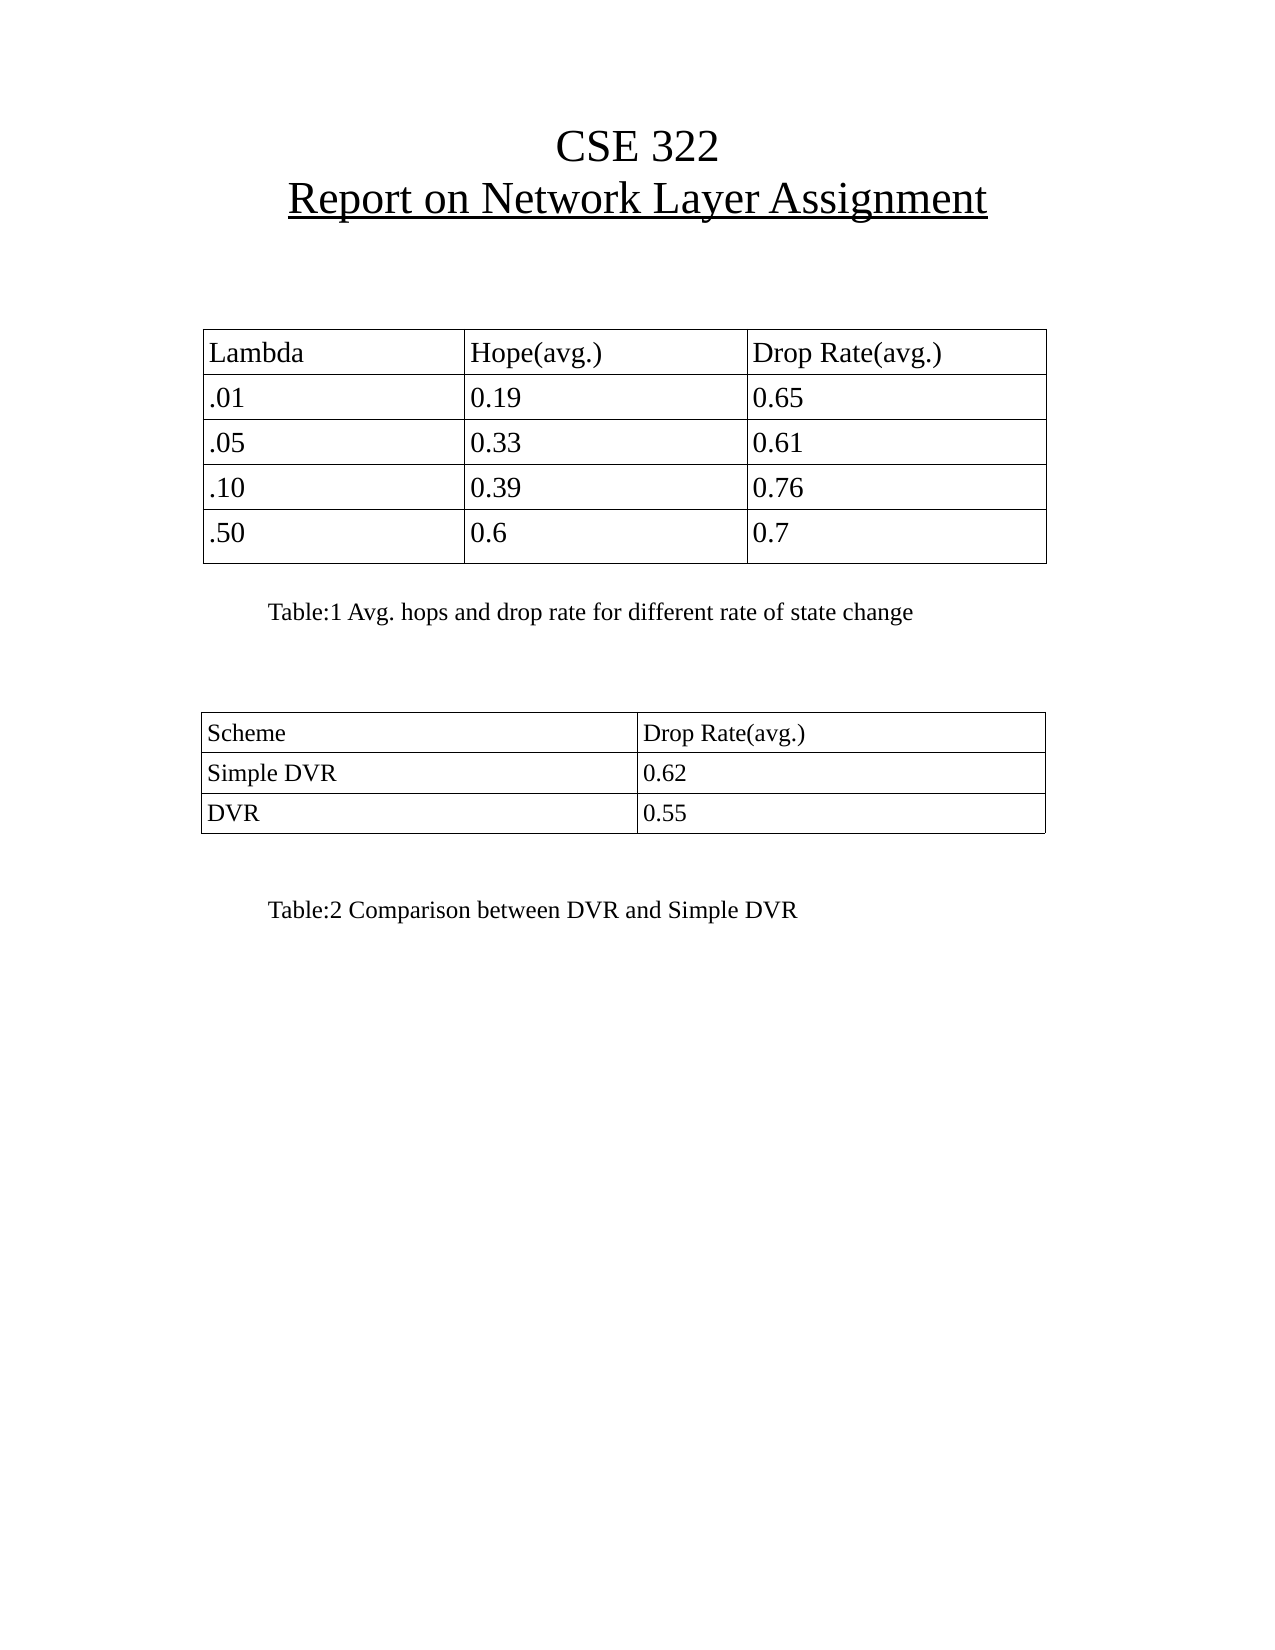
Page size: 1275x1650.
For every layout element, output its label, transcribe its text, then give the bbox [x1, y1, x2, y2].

text Report on Network Layer Assignment [118, 171, 1157, 223]
table_cell 0.39 [465, 465, 747, 509]
table_cell 0.61 [748, 420, 1046, 464]
table_header Drop Rate(avg.) [638, 713, 1045, 752]
table_cell 0.76 [748, 465, 1046, 509]
table_cell 0.62 [638, 753, 1045, 792]
table_header Scheme [202, 713, 637, 752]
table_cell 0.19 [465, 375, 747, 419]
table_cell 0.6 [465, 510, 747, 563]
text CSE 322 [118, 118, 1157, 171]
table_header Hope(avg.) [465, 330, 747, 374]
table_cell DVR [202, 794, 637, 833]
table_cell Simple DVR [202, 753, 637, 792]
text Table:2 Comparison between DVR and Simple DVR [118, 895, 1157, 924]
table_cell .10 [204, 465, 464, 509]
table_header Drop Rate(avg.) [748, 330, 1046, 374]
table_cell .05 [204, 420, 464, 464]
table_cell .50 [204, 510, 464, 563]
table_cell 0.65 [748, 375, 1046, 419]
table_cell .01 [204, 375, 464, 419]
table_header Lambda [204, 330, 464, 374]
text Table:1 Avg. hops and drop rate for different rate of state change [118, 597, 1157, 626]
table_cell 0.55 [638, 794, 1045, 833]
table_cell 0.7 [748, 510, 1046, 563]
table_cell 0.33 [465, 420, 747, 464]
